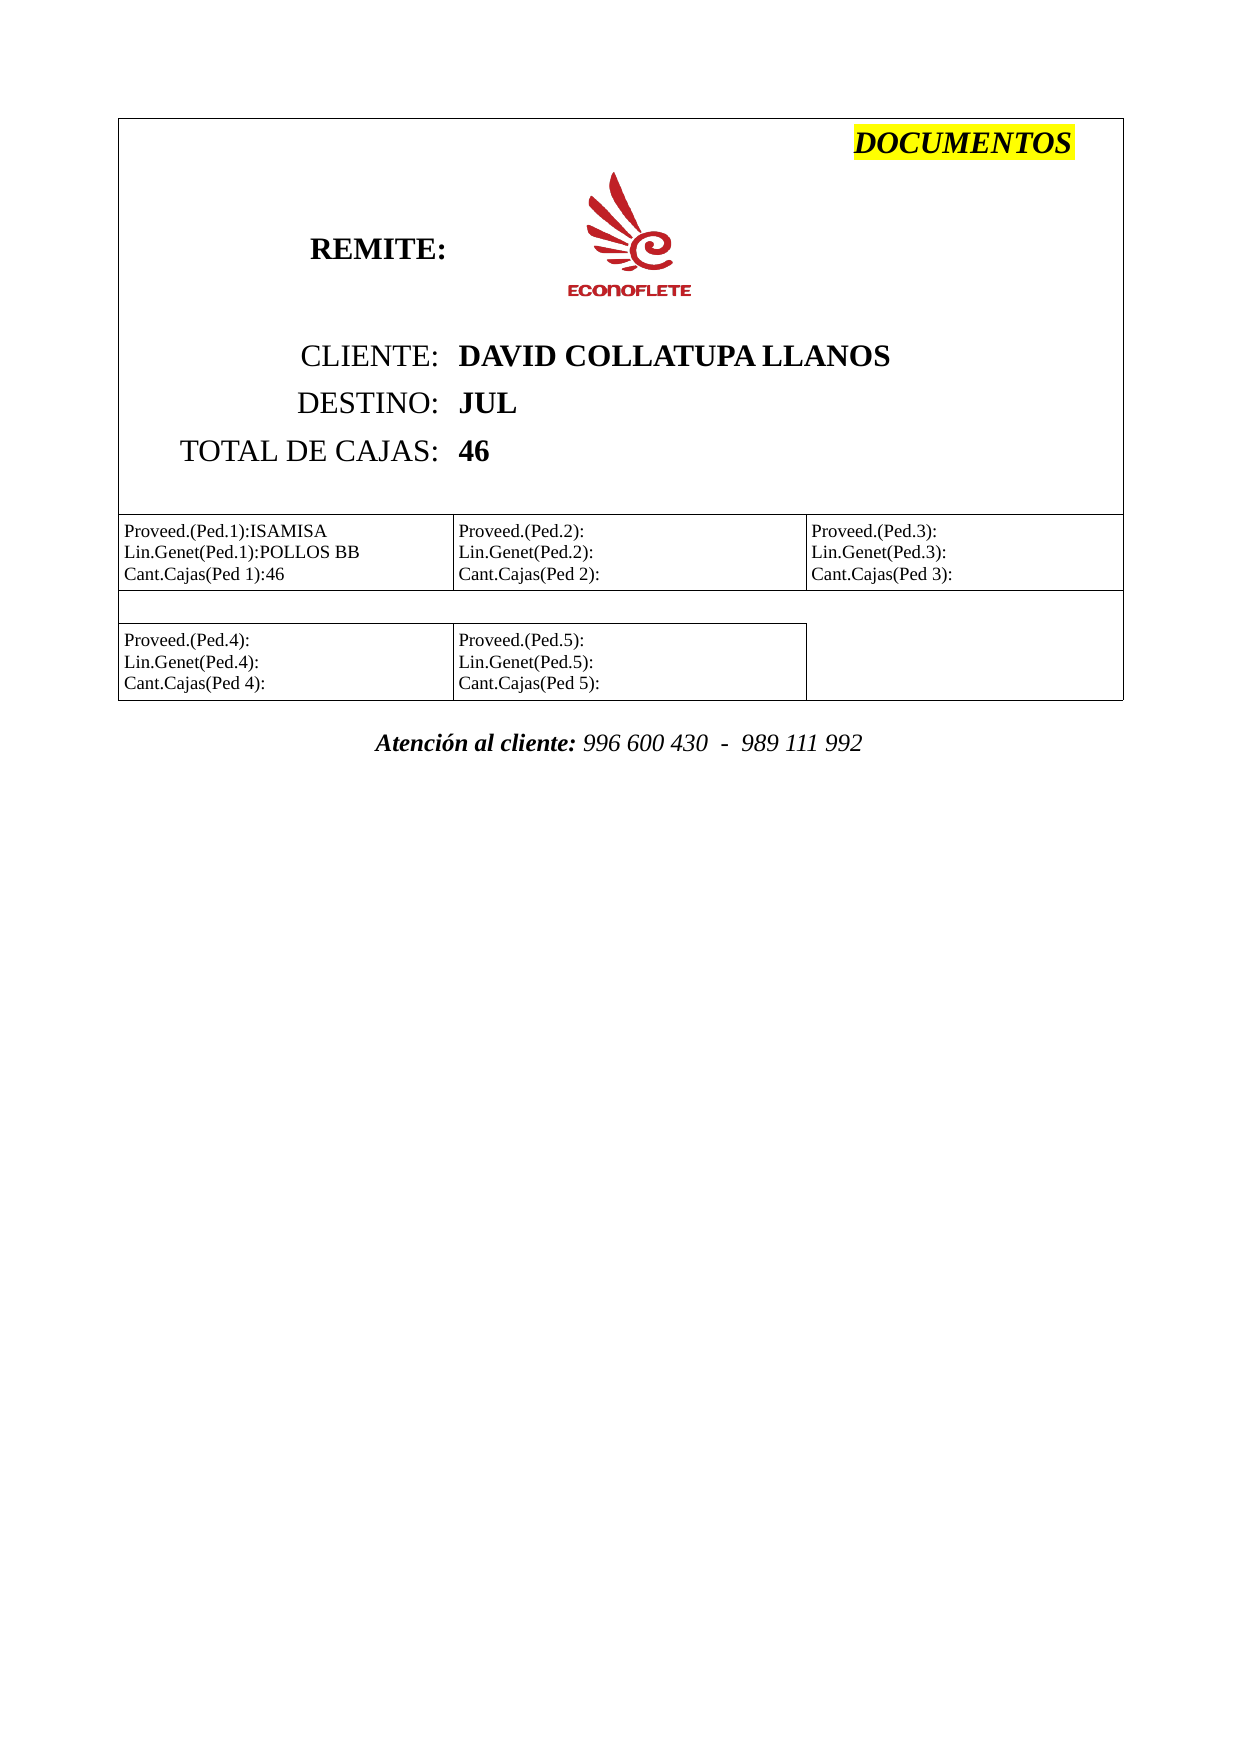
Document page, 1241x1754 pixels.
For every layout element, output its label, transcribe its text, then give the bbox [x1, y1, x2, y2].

table_cell Proveed.(Ped.5): Lin.Genet(Ped.5): Cant.Cajas(Ped 5): [454, 624, 806, 699]
table_cell Proveed.(Ped.3): Lin.Genet(Ped.3): Cant.Cajas(Ped 3): [807, 515, 1123, 590]
table_header [453, 119, 806, 166]
table_cell [806, 591, 1123, 623]
table_header DOCUMENTOS [806, 119, 1123, 166]
table_cell JUL [453, 379, 806, 426]
table_cell Proveed.(Ped.2): Lin.Genet(Ped.2): Cant.Cajas(Ped 2): [454, 515, 806, 590]
table_cell [807, 623, 1123, 699]
table_cell Proveed.(Ped.1):ISAMISA Lin.Genet(Ped.1):POLLOS BB Cant.Cajas(Ped 1):46 [119, 515, 453, 590]
table_cell CLIENTE: [119, 332, 453, 379]
table_cell [453, 166, 806, 332]
table_cell [806, 379, 1123, 426]
table_cell [119, 474, 453, 514]
table_cell DAVID COLLATUPA LLANOS [453, 332, 1123, 379]
table_cell 46 [453, 426, 1123, 474]
table_cell [453, 591, 806, 623]
table_cell [806, 166, 1123, 332]
table_cell Proveed.(Ped.4): Lin.Genet(Ped.4): Cant.Cajas(Ped 4): [119, 624, 453, 699]
picture [552, 171, 707, 297]
table_cell TOTAL DE CAJAS: [119, 426, 453, 474]
table_header [119, 119, 453, 166]
table_cell [453, 474, 806, 514]
table_cell [119, 591, 453, 623]
table_cell [806, 474, 1123, 514]
text Atención al cliente: 996 600 430 - 989 111 992 [118, 728, 1122, 757]
table_cell REMITE: [119, 166, 453, 332]
table_cell DESTINO: [119, 379, 453, 426]
